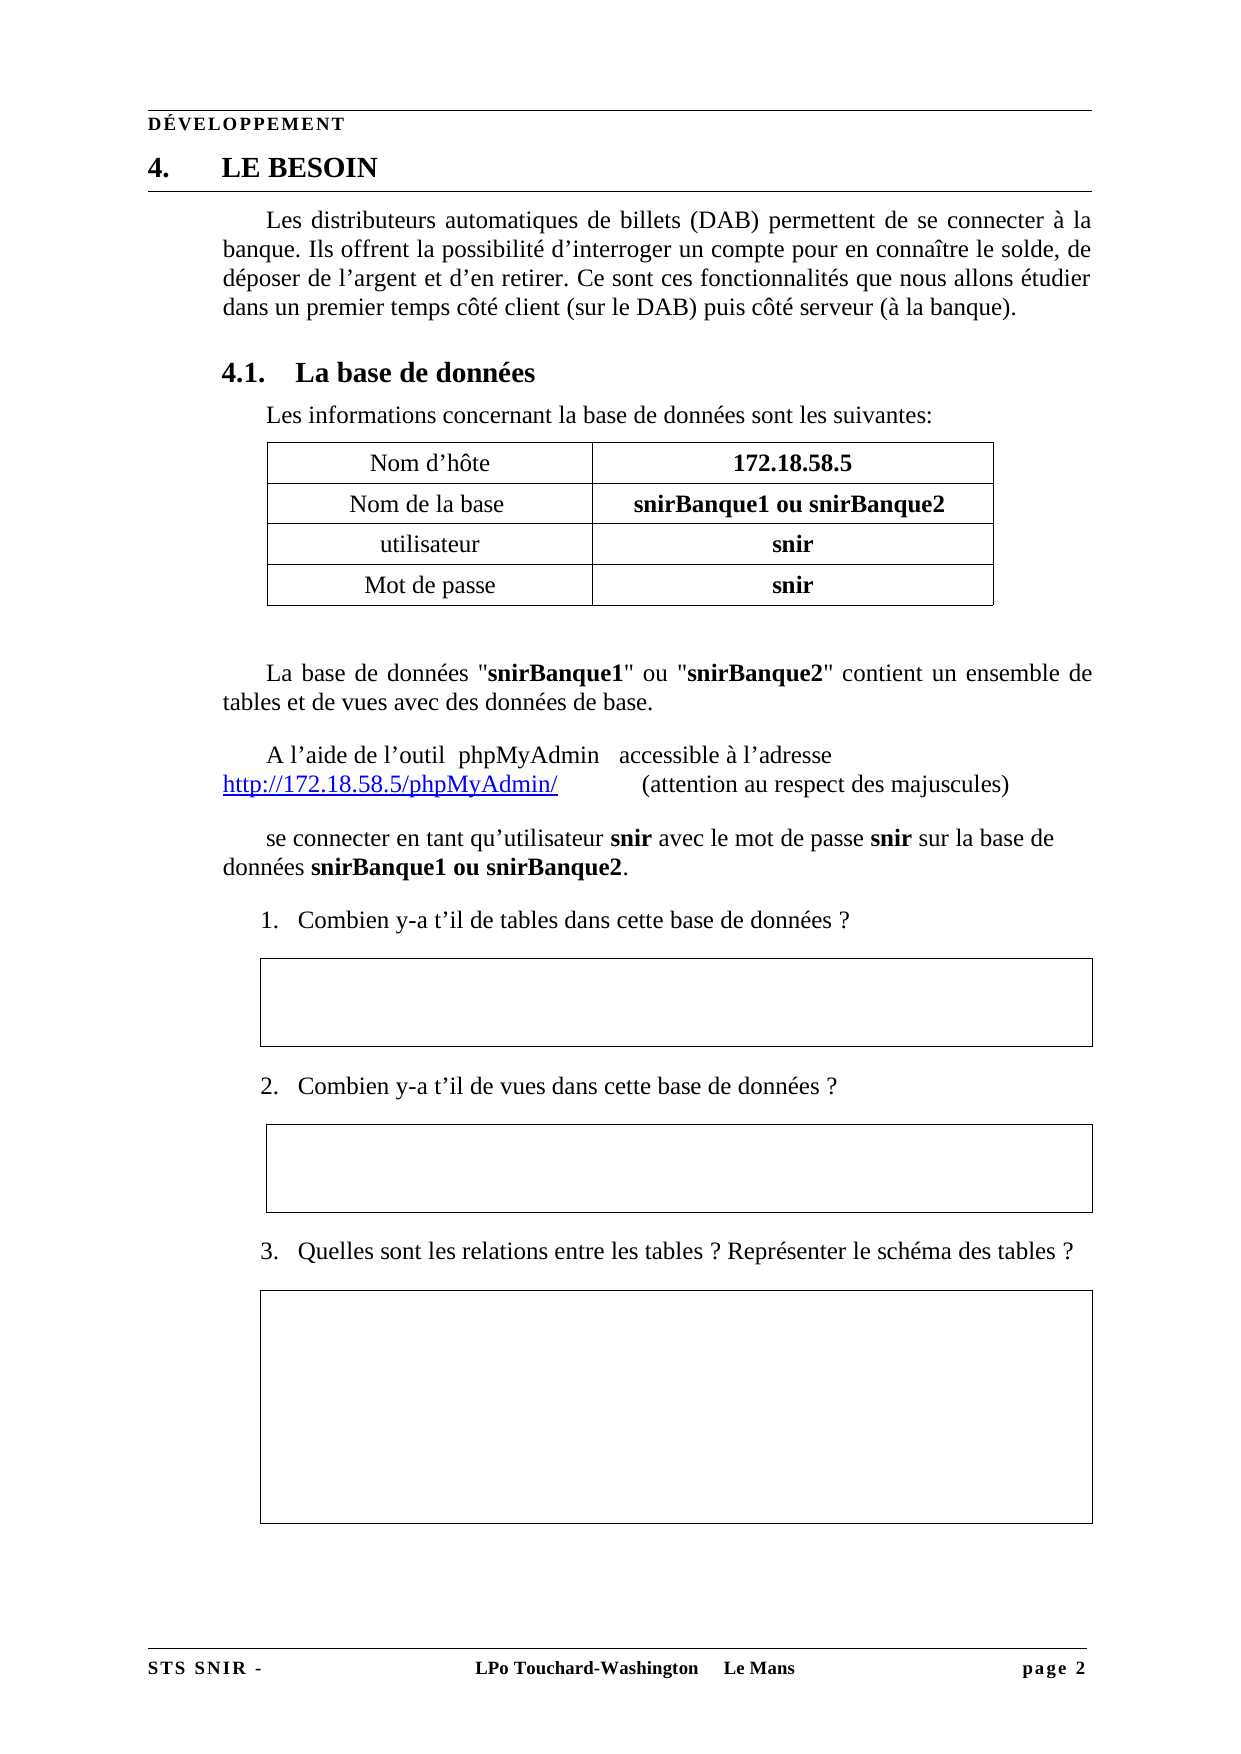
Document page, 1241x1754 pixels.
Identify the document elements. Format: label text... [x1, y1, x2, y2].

table_cell snirBanque1 ou snirBanque2 [593, 484, 993, 523]
text A l’aide de l’outil phpMyAdmin accessible à l’adresse http://172.18.58.5/phpMyAdmin/ (attention au respect des majuscules) [223, 740, 1092, 798]
list Combien y-a t’il de tables dans cette base de données ? [260, 905, 1092, 934]
table_cell snir [593, 524, 993, 564]
list Combien y-a t’il de vues dans cette base de données ? [260, 1071, 1092, 1099]
subtitle La base de données [221, 359, 1092, 388]
subtitle le besoin [148, 148, 1092, 191]
table_header Nom d’hôte [268, 443, 592, 483]
text Les informations concernant la base de données sont les suivantes: [223, 400, 1092, 429]
text se connecter en tant qu’utilisateur snir avec le mot de passe snir sur la base de données snirBanque1 ou snirBanque2. [223, 822, 1092, 881]
text Les distributeurs automatiques de billets (DAB) permettent de se connecter à la banque. Ils offrent la possibilité d’interroger un compte pour en connaître le solde, de déposer de l’argent et d’en retirer. Ce sont ces fonctionnalités que nous allons étudier dans un premier temps côté client (sur le DAB) puis côté serveur (à la banque). [223, 205, 1092, 321]
list Quelles sont les relations entre les tables ? Représenter le schéma des tables ? [260, 1236, 1092, 1265]
table_cell snir [593, 565, 993, 604]
table_cell utilisateur [268, 524, 592, 564]
table_cell Nom de la base [268, 484, 592, 523]
table_header 172.18.58.5 [593, 443, 993, 483]
table_cell Mot de passe [268, 565, 592, 604]
text La base de données "snirBanque1" ou "snirBanque2" contient un ensemble de tables et de vues avec des données de base. [223, 658, 1092, 716]
